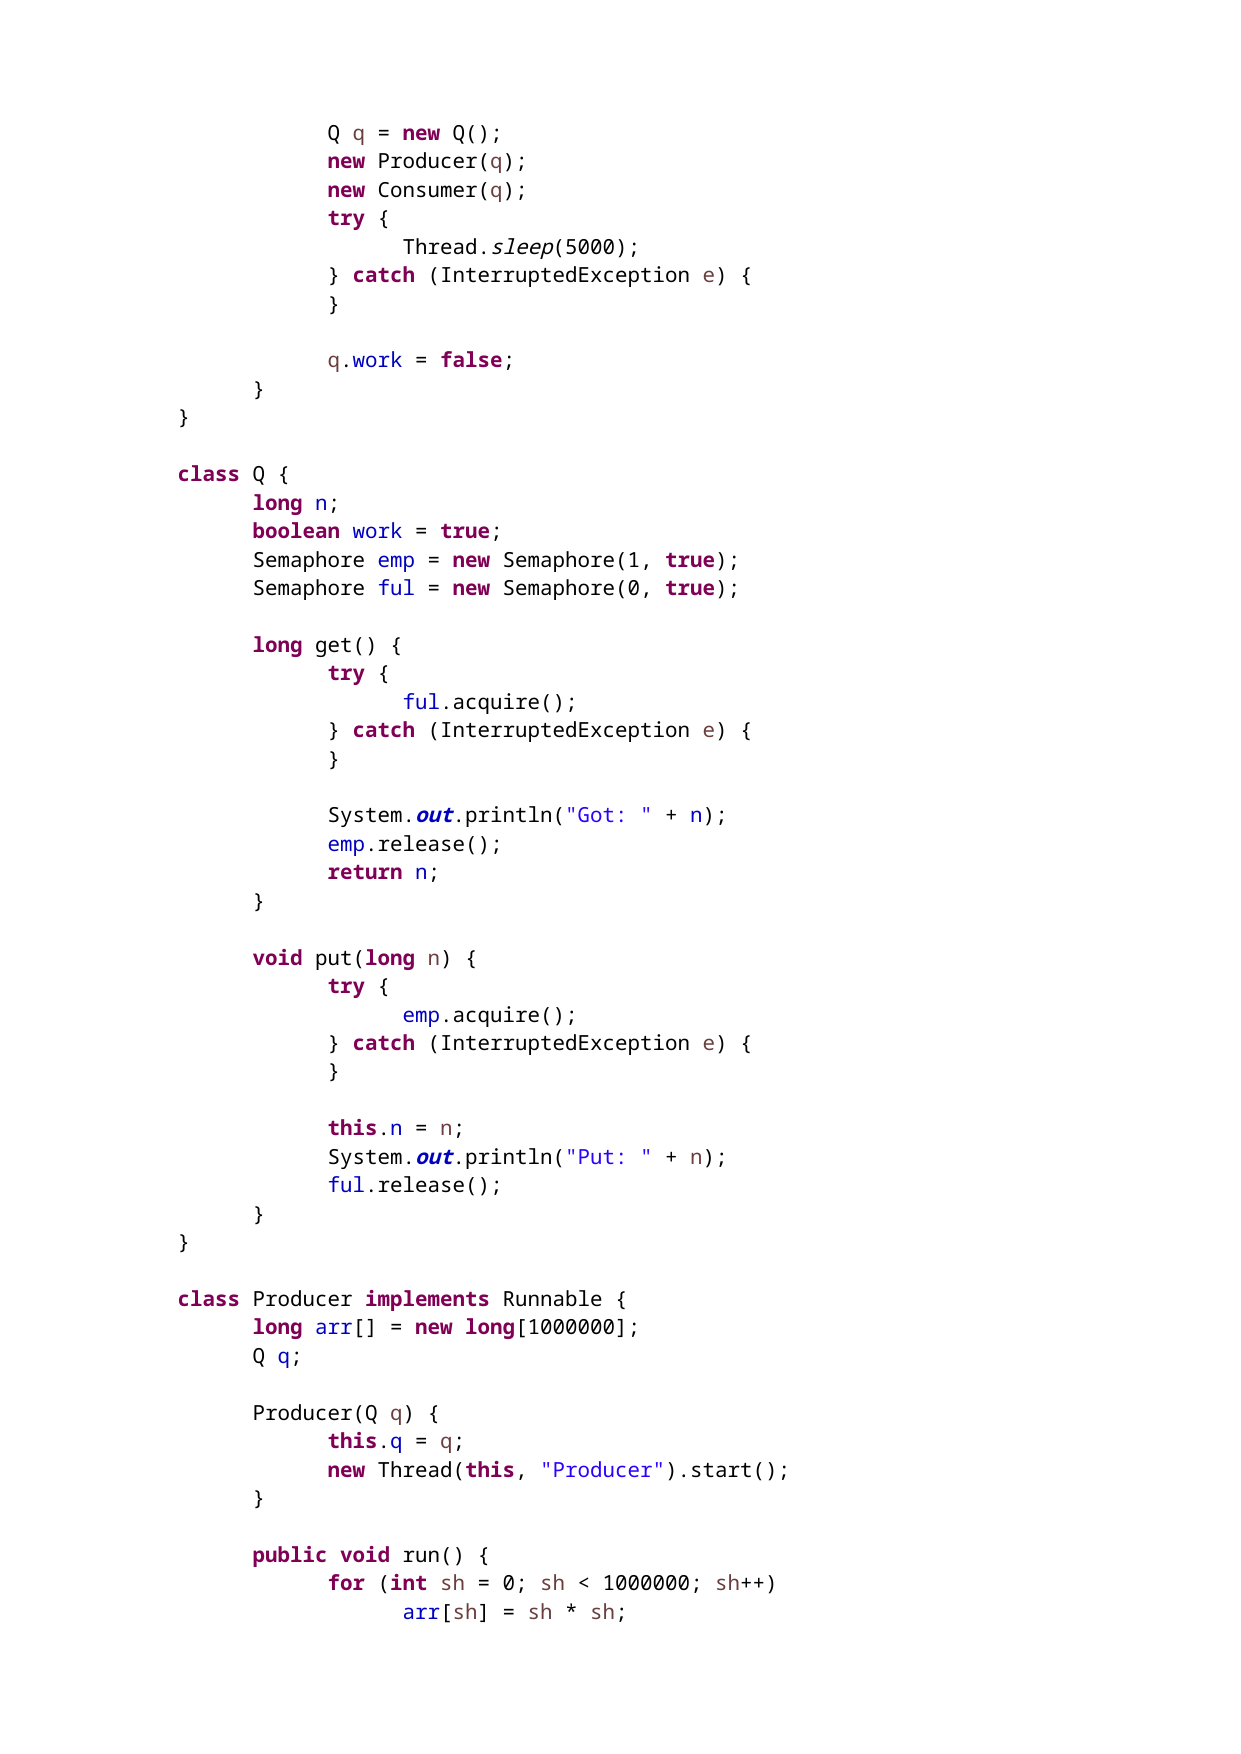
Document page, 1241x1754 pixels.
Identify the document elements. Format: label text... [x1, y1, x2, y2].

text ful.acquire(); [177, 687, 1152, 715]
text } catch (InterruptedException e) { [177, 1028, 1152, 1057]
text long arr[] = new long[1000000]; [177, 1312, 1152, 1341]
text Q q; [177, 1341, 1152, 1369]
text q.work = false; [177, 346, 1152, 374]
text public void run() { [177, 1540, 1152, 1568]
text Semaphore ful = new Semaphore(0, true); [177, 573, 1152, 602]
text return n; [177, 857, 1152, 886]
text void put(long n) { [177, 943, 1152, 971]
text } [177, 886, 1152, 914]
text try { [177, 658, 1152, 687]
text Thread.sleep(5000); [177, 232, 1152, 260]
text } [177, 402, 1152, 431]
text } catch (InterruptedException e) { [177, 715, 1152, 744]
text System.out.println("Put: " + n); [177, 1142, 1152, 1170]
text this.n = n; [177, 1113, 1152, 1142]
text new Thread(this, "Producer").start(); [177, 1455, 1152, 1483]
text new Producer(q); [177, 147, 1152, 175]
text } [177, 289, 1152, 317]
text Semaphore emp = new Semaphore(1, true); [177, 545, 1152, 573]
text class Producer implements Runnable { [177, 1284, 1152, 1312]
text new Consumer(q); [177, 175, 1152, 203]
text Q q = new Q(); [177, 118, 1152, 147]
text } [177, 1483, 1152, 1512]
text try { [177, 203, 1152, 232]
text System.out.println("Got: " + n); [177, 801, 1152, 829]
text long n; [177, 488, 1152, 516]
text } [177, 1227, 1152, 1256]
text ful.release(); [177, 1170, 1152, 1199]
text emp.release(); [177, 829, 1152, 857]
text } [177, 744, 1152, 772]
text arr[sh] = sh * sh; [177, 1597, 1152, 1625]
text } [177, 1057, 1152, 1085]
text for (int sh = 0; sh < 1000000; sh++) [177, 1568, 1152, 1597]
text boolean work = true; [177, 516, 1152, 545]
text class Q { [177, 459, 1152, 488]
text Producer(Q q) { [177, 1398, 1152, 1426]
text emp.acquire(); [177, 1000, 1152, 1028]
text this.q = q; [177, 1426, 1152, 1455]
text long get() { [177, 630, 1152, 658]
text } [177, 1199, 1152, 1227]
text } catch (InterruptedException e) { [177, 260, 1152, 289]
text } [177, 374, 1152, 402]
text try { [177, 971, 1152, 1000]
